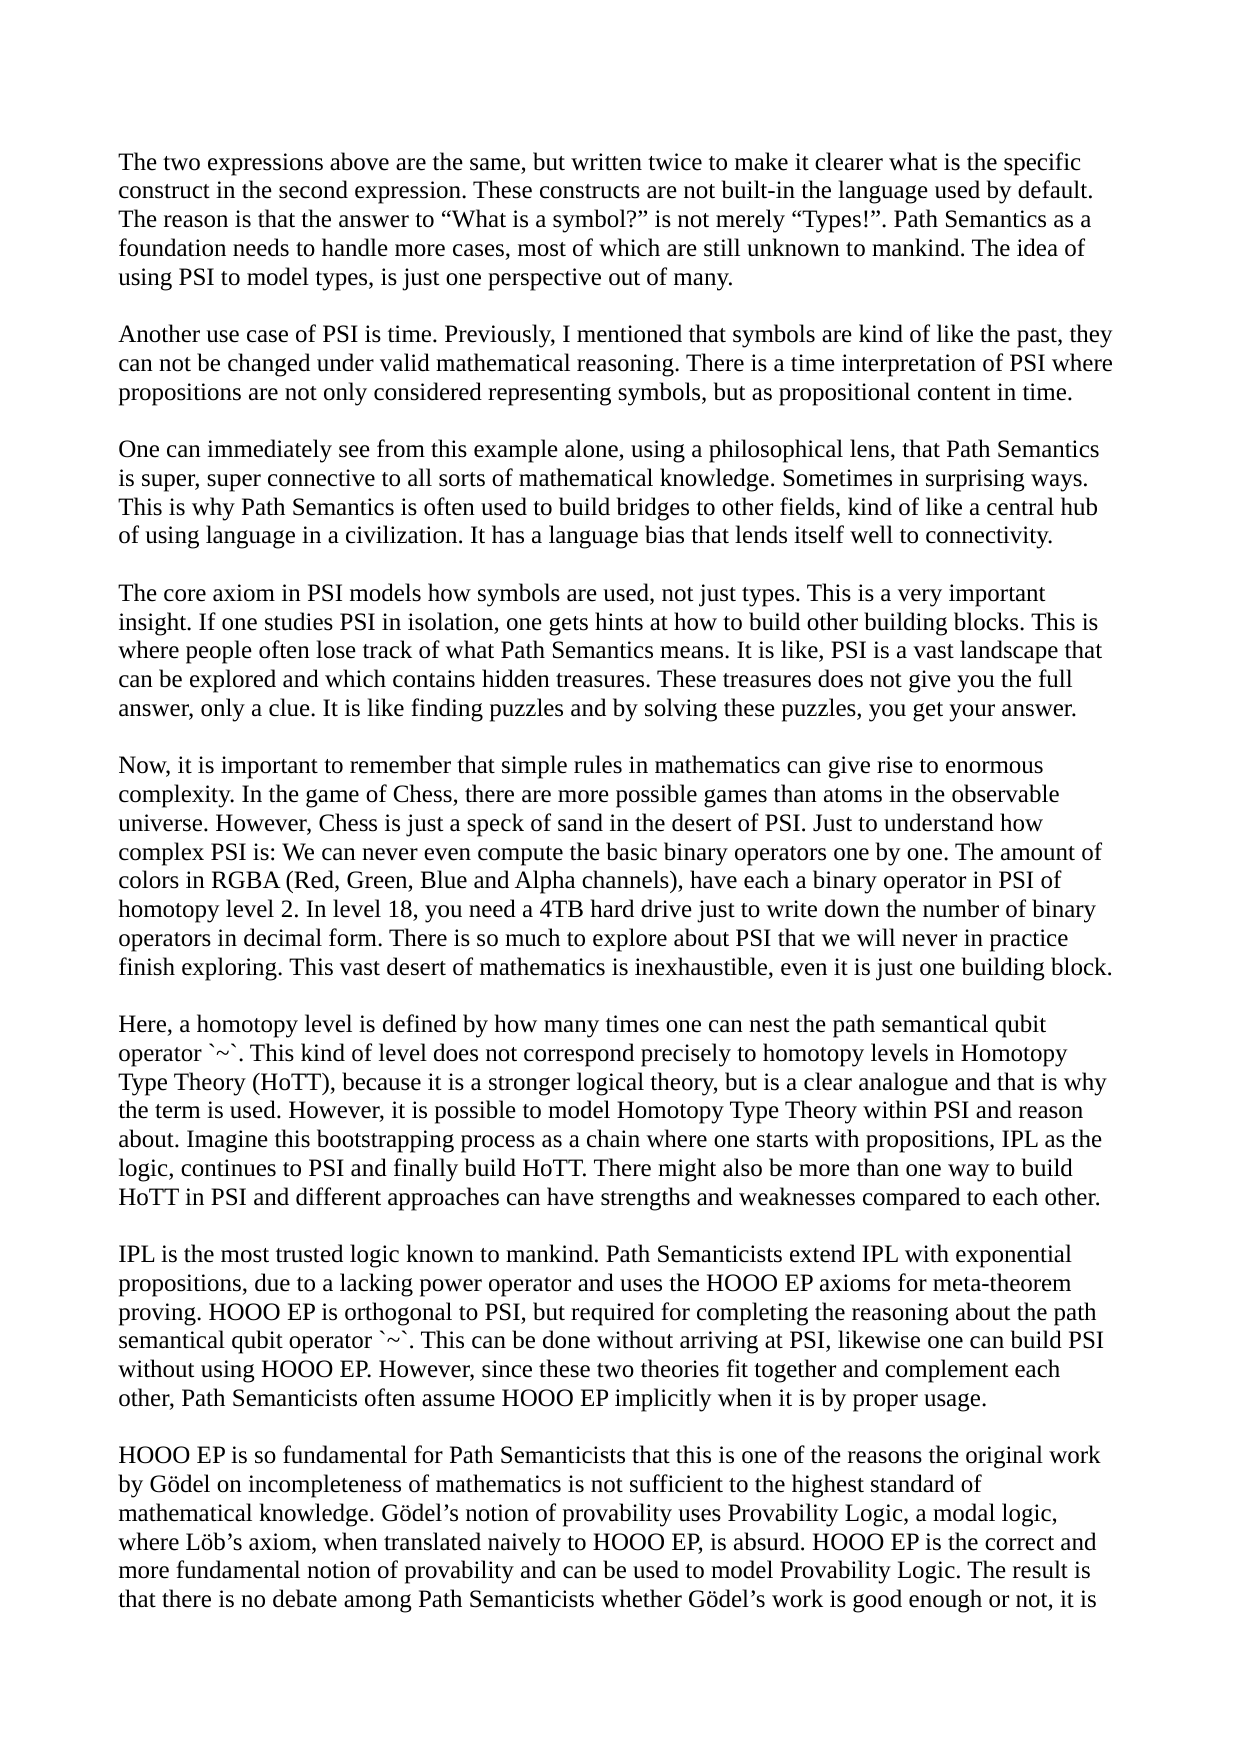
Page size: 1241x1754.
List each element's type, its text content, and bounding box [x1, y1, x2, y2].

text Now, it is important to remember that simple rules in mathematics can give rise to enormous complexity. In the game of Chess, there are more possible games than atoms in the observable universe. However, Chess is just a speck of sand in the desert of PSI. Just to understand how complex PSI is: We can never even compute the basic binary operators one by one. The amount of colors in RGBA (Red, Green, Blue and Alpha channels), have each a binary operator in PSI of homotopy level 2. In level 18, you need a 4TB hard drive just to write down the number of binary operators in decimal form. There is so much to explore about PSI that we will never in practice finish exploring. This vast desert of mathematics is inexhaustible, even it is just one building block. [118, 751, 1122, 981]
text The two expressions above are the same, but written twice to make it clearer what is the specific construct in the second expression. These constructs are not built-in the language used by default. [118, 147, 1122, 204]
text The reason is that the answer to “What is a symbol?” is not merely “Types!”. Path Semantics as a foundation needs to handle more cases, most of which are still unknown to mankind. The idea of using PSI to model types, is just one perspective out of many. [118, 204, 1122, 291]
text HOOO EP is so fundamental for Path Semanticists that this is one of the reasons the original work by Gödel on incompleteness of mathematics is not sufficient to the highest standard of mathematical knowledge. Gödel’s notion of provability uses Provability Logic, a modal logic, where Löb’s axiom, when translated naively to HOOO EP, is absurd. HOOO EP is the correct and more fundamental notion of provability and can be used to model Provability Logic. The result is that there is no debate among Path Semanticists whether Gödel’s work is good enough or not, it is [118, 1441, 1122, 1613]
text The core axiom in PSI models how symbols are used, not just types. This is a very important insight. If one studies PSI in isolation, one gets hints at how to build other building blocks. This is where people often lose track of what Path Semantics means. It is like, PSI is a vast landscape that can be explored and which contains hidden treasures. These treasures does not give you the full answer, only a clue. It is like finding puzzles and by solving these puzzles, you get your answer. [118, 578, 1122, 722]
text Another use case of PSI is time. Previously, I mentioned that symbols are kind of like the past, they can not be changed under valid mathematical reasoning. There is a time interpretation of PSI where propositions are not only considered representing symbols, but as propositional content in time. [118, 319, 1122, 406]
text IPL is the most trusted logic known to mankind. Path Semanticists extend IPL with exponential propositions, due to a lacking power operator and uses the HOOO EP axioms for meta-theorem proving. HOOO EP is orthogonal to PSI, but required for completing the reasoning about the path semantical qubit operator `~`. This can be done without arriving at PSI, likewise one can build PSI without using HOOO EP. However, since these two theories fit together and complement each other, Path Semanticists often assume HOOO EP implicitly when it is by proper usage. [118, 1239, 1122, 1412]
text Here, a homotopy level is defined by how many times one can nest the path semantical qubit operator `~`. This kind of level does not correspond precisely to homotopy levels in Homotopy Type Theory (HoTT), because it is a stronger logical theory, but is a clear analogue and that is why the term is used. However, it is possible to model Homotopy Type Theory within PSI and reason about. Imagine this bootstrapping process as a chain where one starts with propositions, IPL as the logic, continues to PSI and finally build HoTT. There might also be more than one way to build HoTT in PSI and different approaches can have strengths and weaknesses compared to each other. [118, 1009, 1122, 1211]
text One can immediately see from this example alone, using a philosophical lens, that Path Semantics is super, super connective to all sorts of mathematical knowledge. Sometimes in surprising ways. This is why Path Semantics is often used to build bridges to other fields, kind of like a central hub of using language in a civilization. It has a language bias that lends itself well to connectivity. [118, 434, 1122, 549]
